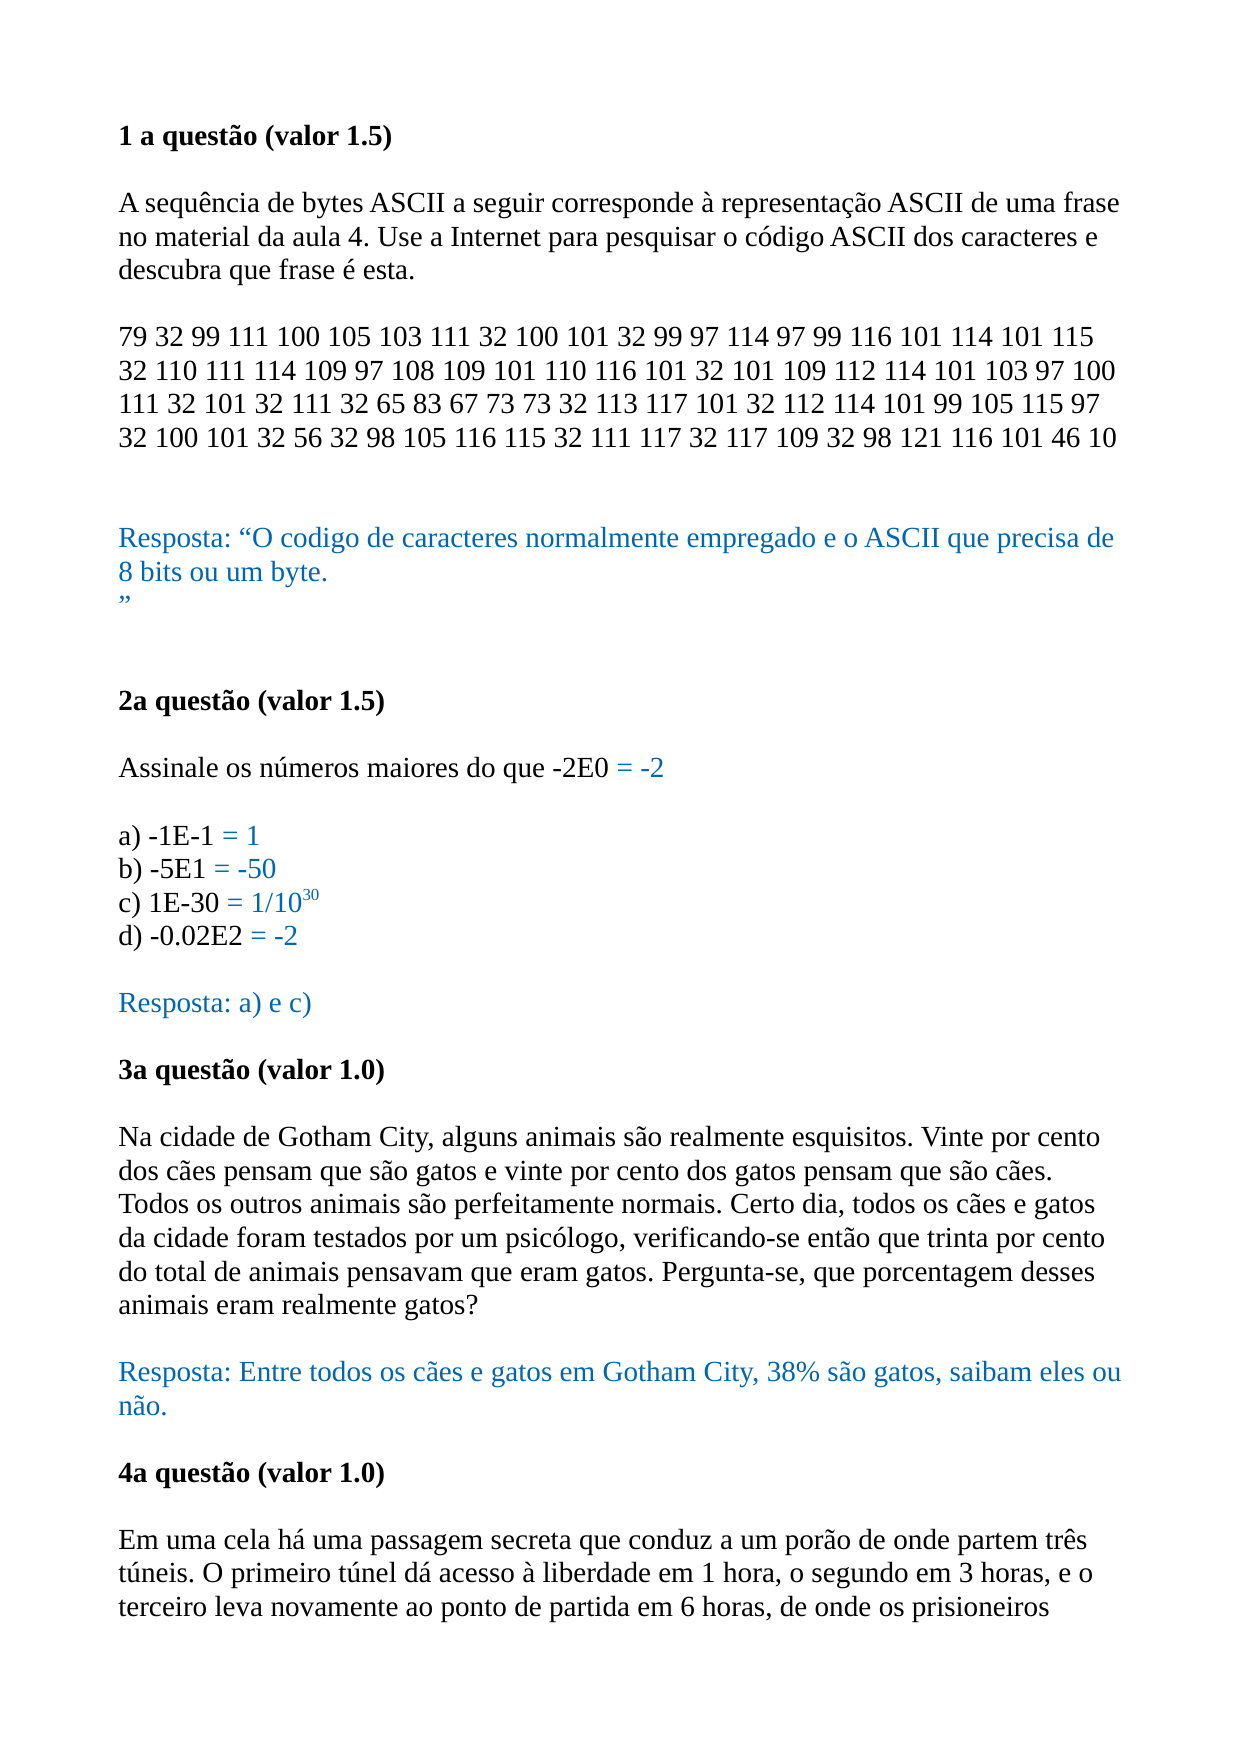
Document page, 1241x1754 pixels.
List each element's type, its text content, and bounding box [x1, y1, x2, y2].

text Em uma cela há uma passagem secreta que conduz a um porão de onde partem três túneis. O primeiro túnel dá acesso à liberdade em 1 hora, o segundo em 3 horas, e o terceiro leva novamente ao ponto de partida em 6 horas, de onde os prisioneiros [118, 1522, 1122, 1623]
text 4a questão (valor 1.0) [118, 1455, 1122, 1488]
text Resposta: “O codigo de caracteres normalmente empregado e o ASCII que precisa de 8 bits ou um byte. [118, 521, 1122, 588]
text Resposta: a) e c) [118, 985, 1122, 1019]
text A sequência de bytes ASCII a seguir corresponde à representação ASCII de uma frase no material da aula 4. Use a Internet para pesquisar o código ASCII dos caracteres e descubra que frase é esta. [118, 185, 1122, 286]
text a) -1E-1 = 1 [118, 818, 1122, 851]
text c) 1E-30 = 1/1030 [118, 885, 1122, 918]
text 79 32 99 111 100 105 103 111 32 100 101 32 99 97 114 97 99 116 101 114 101 115 32 110 111 114 109 97 108 109 101 110 116 101 32 101 109 112 114 101 103 97 100 111 32 101 32 111 32 65 83 67 73 73 32 113 117 101 32 112 114 101 99 105 115 97 32 100 101 32 56 32 98 105 116 115 32 111 117 32 117 109 32 98 121 116 101 46 10 [118, 319, 1122, 453]
text Na cidade de Gotham City, alguns animais são realmente esquisitos. Vinte por cento dos cães pensam que são gatos e vinte por cento dos gatos pensam que são cães. Todos os outros animais são perfeitamente normais. Certo dia, todos os cães e gatos da cidade foram testados por um psicólogo, verificando-se então que trinta por cento do total de animais pensavam que eram gatos. Pergunta-se, que porcentagem desses animais eram realmente gatos? [118, 1119, 1122, 1321]
text 1 a questão (valor 1.5) [118, 118, 1122, 152]
text 3a questão (valor 1.0) [118, 1052, 1122, 1086]
text 2a questão (valor 1.5) [118, 683, 1122, 717]
text Assinale os números maiores do que -2E0 = -2 [118, 751, 1122, 784]
text d) -0.02E2 = -2 [118, 918, 1122, 952]
text ” [118, 588, 1122, 621]
text b) -5E1 = -50 [118, 851, 1122, 885]
text Resposta: Entre todos os cães e gatos em Gotham City, 38% são gatos, saibam eles ou não. [118, 1354, 1122, 1421]
